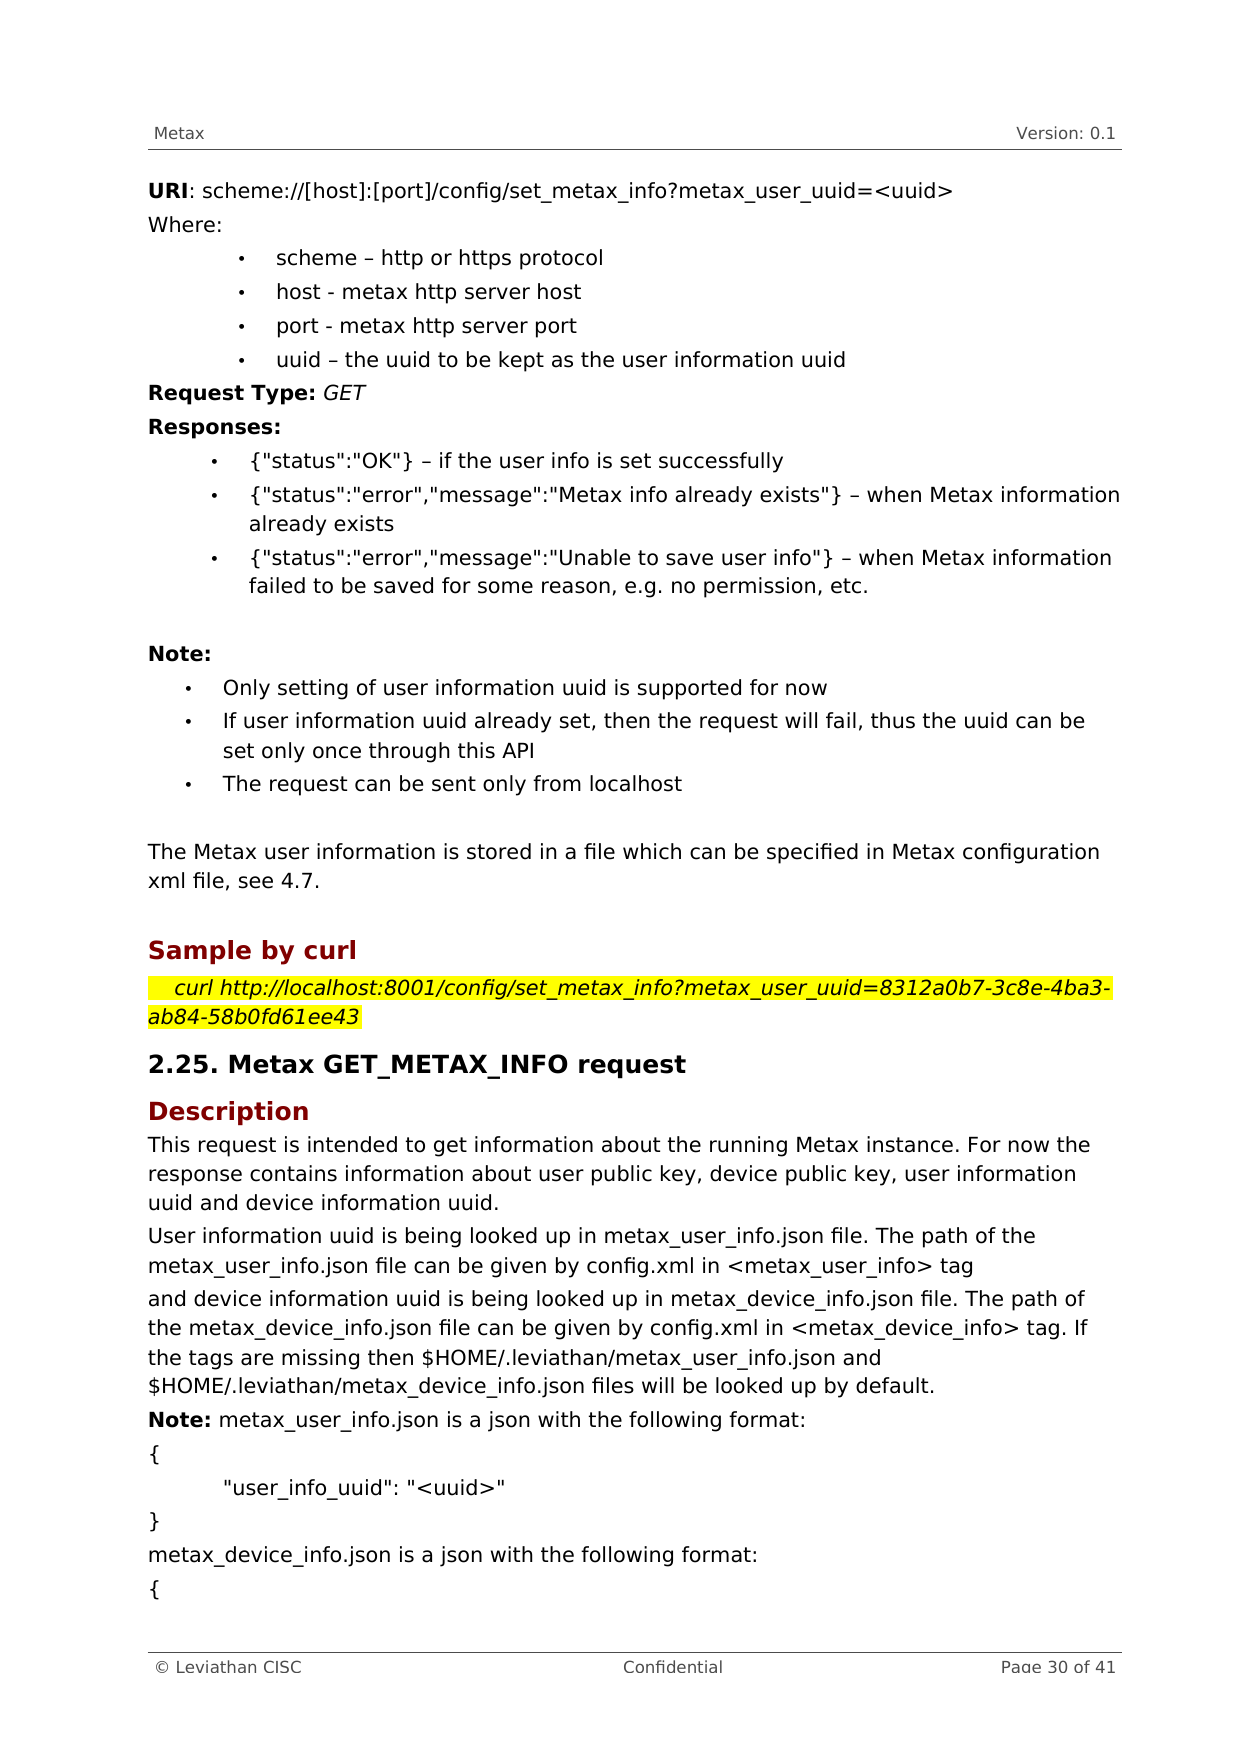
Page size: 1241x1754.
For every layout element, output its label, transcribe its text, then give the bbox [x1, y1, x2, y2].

text "user_info_uuid": "<uuid>" [148, 1476, 1122, 1500]
text Request Type: GET [148, 381, 1122, 406]
text Note: metax_user_info.json is a json with the following format: [148, 1408, 1122, 1433]
text metax_device_info.json is a json with the following format: [148, 1543, 1122, 1568]
list {"status":"OK"} – if the user info is set successfully [211, 449, 1122, 473]
text Sample by curl [148, 936, 1122, 966]
text Note: [148, 642, 1122, 666]
text { [148, 1442, 1122, 1466]
text Where: [148, 213, 1122, 237]
subtitle Metax GET_METAX_INFO request [148, 1051, 1122, 1080]
list Only setting of user information uuid is supported for now [185, 676, 1122, 700]
list If user information uuid already set, then the request will fail, thus the uuid can be set only once through this API [185, 709, 1122, 763]
text URI: scheme://[host]:[port]/config/set_metax_info?metax_user_uuid=<uuid> [148, 179, 1122, 203]
text { [148, 1577, 1122, 1601]
list The request can be sent only from localhost [185, 772, 1122, 797]
list host - metax http server host [238, 280, 1122, 304]
text The Metax user information is stored in a file which can be specified in Metax configuration xml file, see 4.7. [148, 840, 1122, 893]
text curl http://localhost:8001/config/set_metax_info?metax_user_uuid=8312a0b7-3c8e-4ba3-ab84-58b0fd61ee43 [148, 976, 1122, 1029]
list {"status":"error","message":"Metax info already exists"} – when Metax information already exists [211, 483, 1122, 536]
list {"status":"error","message":"Unable to save user info"} – when Metax information failed to be saved for some reason, e.g. no permission, etc. [211, 546, 1122, 599]
text Responses: [148, 415, 1122, 439]
text and device information uuid is being looked up in metax_device_info.json file. The path of the metax_device_info.json file can be given by config.xml in <metax_device_info> tag. If the tags are missing then $HOME/.leviathan/metax_user_info.json and $HOME/.leviathan/metax_device_info.json files will be looked up by default. [148, 1287, 1122, 1399]
subtitle Description [148, 1098, 1122, 1127]
text This request is intended to get information about the running Metax instance. For now the response contains information about user public key, device public key, user information uuid and device information uuid. [148, 1133, 1122, 1215]
text } [148, 1509, 1122, 1534]
list scheme – http or https protocol [238, 246, 1122, 271]
text User information uuid is being looked up in metax_user_info.json file. The path of the metax_user_info.json file can be given by config.xml in <metax_user_info> tag [148, 1224, 1122, 1278]
list port - metax http server port [238, 314, 1122, 338]
list uuid – the uuid to be kept as the user information uuid [238, 348, 1122, 372]
